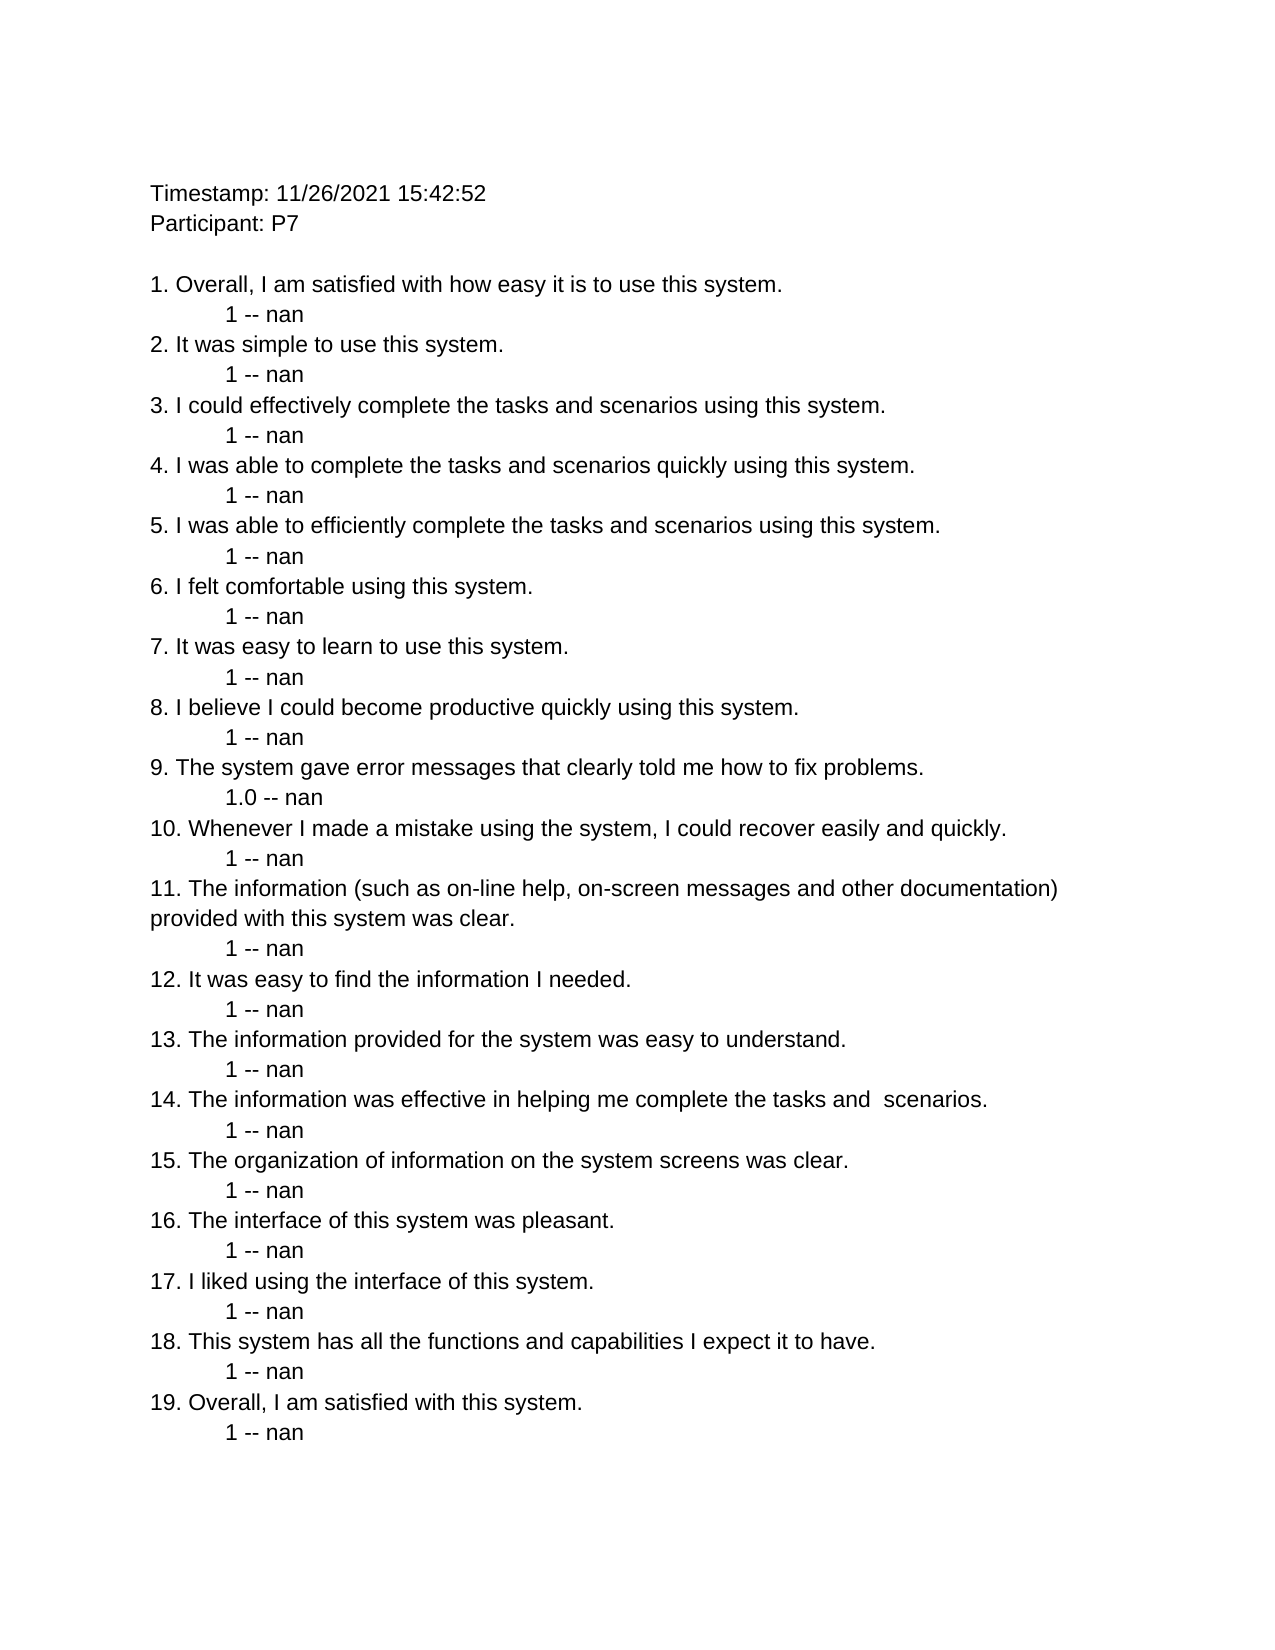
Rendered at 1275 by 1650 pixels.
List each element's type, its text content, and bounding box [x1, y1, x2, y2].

text 1 -- nan [150, 1177, 1125, 1203]
text 11. The information (such as on-line help, on-screen messages and other documentation) provided with this system was clear. [150, 875, 1125, 932]
text 1 -- nan [150, 482, 1125, 509]
text 1 -- nan [150, 301, 1125, 327]
text 9. The system gave error messages that clearly told me how to fix problems. [150, 754, 1125, 781]
text Participant: P7 [150, 210, 1125, 237]
text 15. The organization of information on the system screens was clear. [150, 1147, 1125, 1173]
text 1 -- nan [150, 1298, 1125, 1324]
text 1 -- nan [150, 845, 1125, 871]
text 1 -- nan [150, 361, 1125, 388]
text 18. This system has all the functions and capabilities I expect it to have. [150, 1328, 1125, 1354]
text 6. I felt comfortable using this system. [150, 573, 1125, 599]
text 1 -- nan [150, 603, 1125, 629]
text 10. Whenever I made a mistake using the system, I could recover easily and quickly. [150, 814, 1125, 841]
text 7. It was easy to learn to use this system. [150, 633, 1125, 660]
text 16. The interface of this system was pleasant. [150, 1207, 1125, 1234]
text 1 -- nan [150, 1056, 1125, 1083]
text 5. I was able to efficiently complete the tasks and scenarios using this system. [150, 512, 1125, 539]
text 1 -- nan [150, 996, 1125, 1022]
text 19. Overall, I am satisfied with this system. [150, 1388, 1125, 1415]
text 17. I liked using the interface of this system. [150, 1268, 1125, 1294]
text 14. The information was effective in helping me complete the tasks and scenarios. [150, 1086, 1125, 1113]
text 12. It was easy to find the information I needed. [150, 966, 1125, 992]
text 4. I was able to complete the tasks and scenarios quickly using this system. [150, 452, 1125, 478]
text 1 -- nan [150, 1117, 1125, 1143]
text Timestamp: 11/26/2021 15:42:52 [150, 180, 1125, 207]
text 13. The information provided for the system was easy to understand. [150, 1026, 1125, 1052]
text 1 -- nan [150, 935, 1125, 962]
text 3. I could effectively complete the tasks and scenarios using this system. [150, 392, 1125, 418]
text 1 -- nan [150, 1358, 1125, 1385]
text 1 -- nan [150, 1237, 1125, 1264]
text 1 -- nan [150, 1419, 1125, 1445]
text 8. I believe I could become productive quickly using this system. [150, 694, 1125, 720]
text 1 -- nan [150, 724, 1125, 750]
text 1.0 -- nan [150, 784, 1125, 811]
text 2. It was simple to use this system. [150, 331, 1125, 358]
text 1 -- nan [150, 663, 1125, 690]
text 1. Overall, I am satisfied with how easy it is to use this system. [150, 271, 1125, 297]
text 1 -- nan [150, 422, 1125, 448]
text 1 -- nan [150, 543, 1125, 569]
